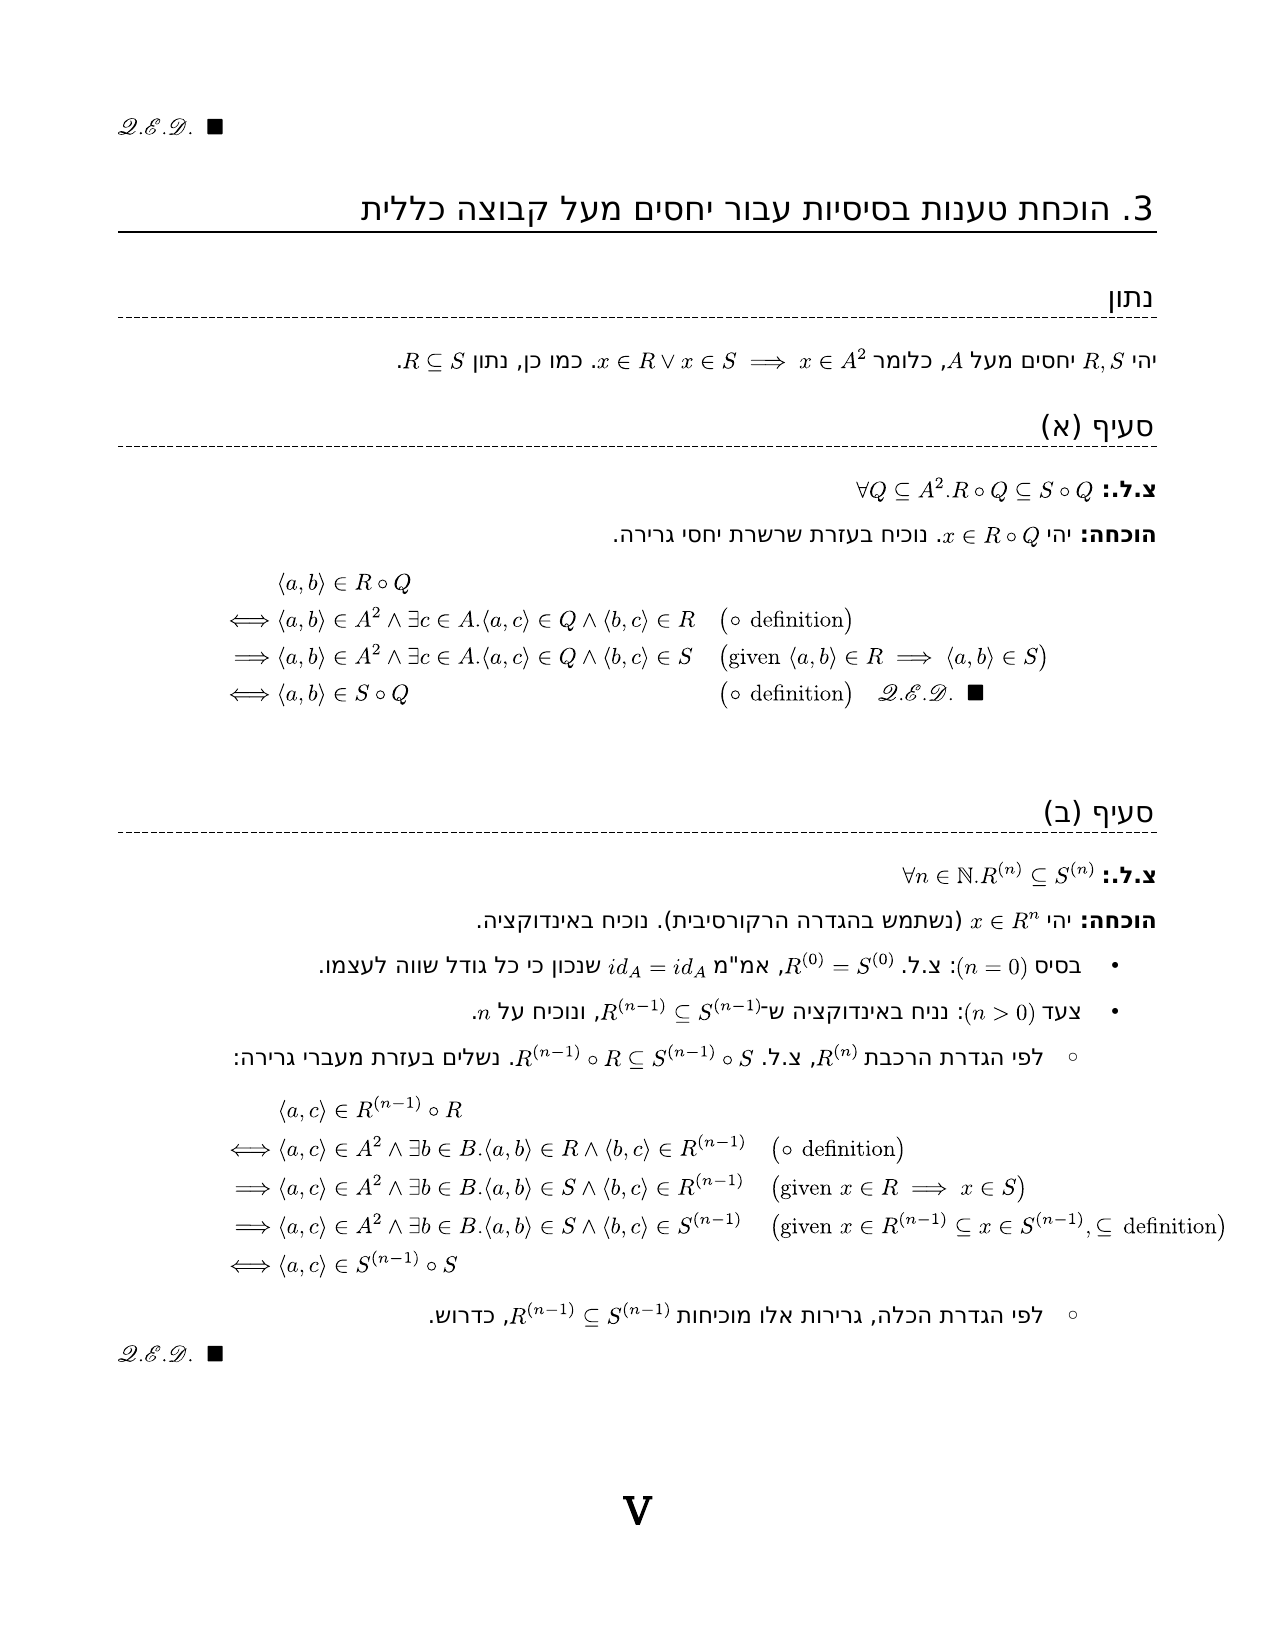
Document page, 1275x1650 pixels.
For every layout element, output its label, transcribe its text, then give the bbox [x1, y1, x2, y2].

text הוכחה: יהי . נוכיח בעזרת שרשרת יחסי גרירה. [118, 521, 1157, 548]
text יהי יחסים מעל , כלומר . כמו כן, נתון . [118, 347, 1157, 374]
subtitle נתון [118, 278, 1157, 317]
list לפי הגדרת הכלה, גרירות אלו מוכיחות , כדרוש. [118, 1302, 1082, 1329]
list לפי הגדרת הרכבת , צ.ל. . נשלים בעזרת מעברי גרירה: [118, 1044, 1082, 1071]
subtitle סעיף (ב) [118, 792, 1157, 832]
subtitle 3. הוכחת טענות בסיסיות עבור יחסים מעל קבוצה כללית [118, 186, 1157, 231]
text צ.ל.: [118, 862, 1157, 888]
subtitle סעיף (א) [118, 407, 1157, 447]
text הוכחה: יהי (נשתמש בהגדרה הרקורסיבית). נוכיח באינדוקציה. [118, 907, 1157, 934]
text צ.ל.: [118, 476, 1157, 503]
list בסיס : צ.ל. , אמ"מ שנכון כי כל גודל שווה לעצמו. [118, 952, 1119, 980]
list צעד : נניח באינדוקציה ש־, ונוכיח על . [118, 998, 1119, 1026]
